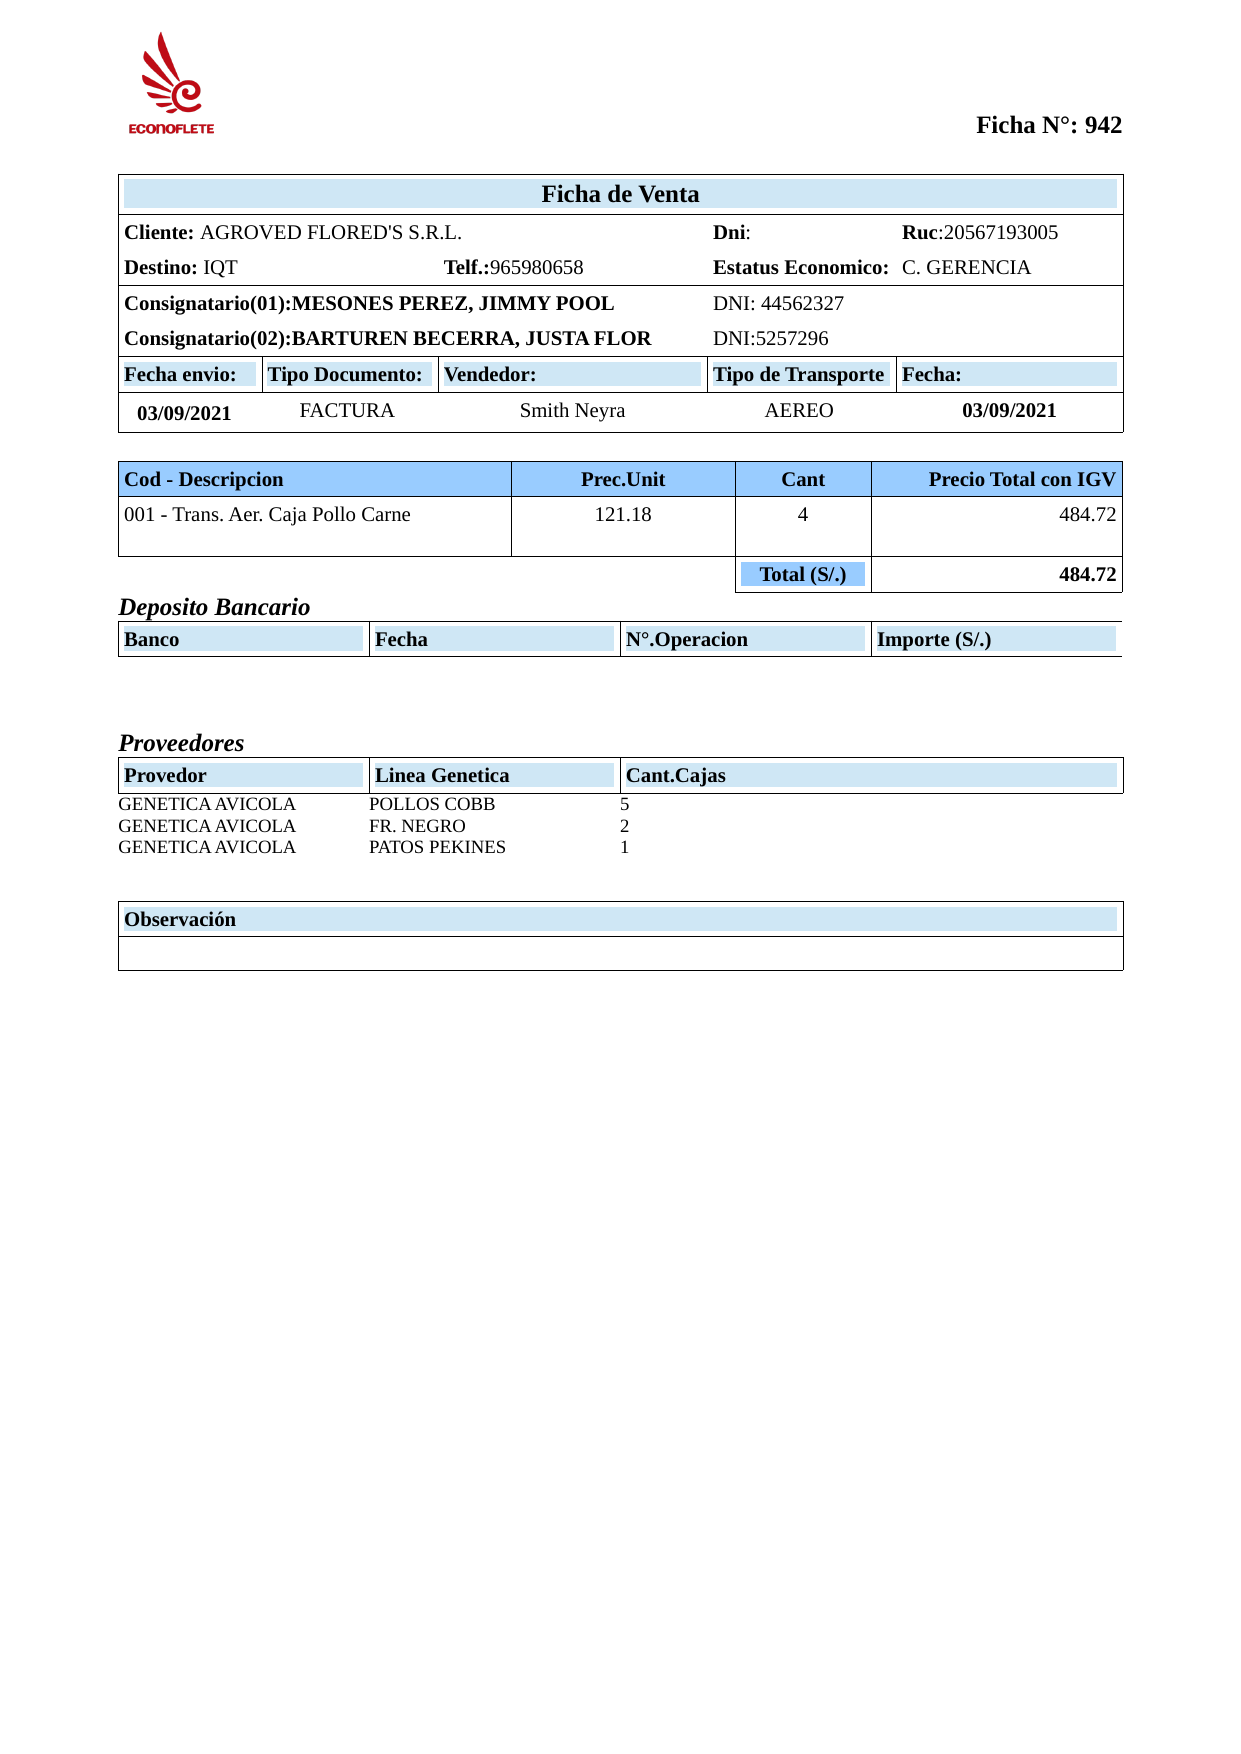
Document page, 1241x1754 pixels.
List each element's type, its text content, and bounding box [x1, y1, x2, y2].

table_cell 484.72 [872, 557, 1122, 592]
table_cell Total (S/.) [736, 557, 871, 592]
table_cell FR. NEGRO [369, 815, 620, 836]
table_cell Tipo de Transporte [708, 357, 896, 392]
table_cell [118, 705, 369, 728]
table_header Ficha de Venta [119, 175, 1123, 214]
table_cell DNI:5257296 [707, 321, 1123, 356]
table_cell [871, 657, 1122, 680]
table_cell Vendedor: [439, 357, 707, 392]
table_header Provedor [119, 758, 369, 793]
table_cell [118, 858, 369, 879]
table_cell 03/09/2021 [896, 393, 1123, 432]
table_cell [620, 705, 871, 728]
table_header Importe (S/.) [872, 622, 1122, 656]
table_header Cant.Cajas [621, 758, 1123, 793]
table_cell [620, 879, 1123, 901]
text Proveedores [118, 728, 1122, 757]
table_cell GENETICA AVICOLA [118, 794, 369, 814]
table_cell [118, 680, 369, 704]
table_cell [369, 705, 620, 728]
table_cell Consignatario(01):MESONES PEREZ, JIMMY POOL [119, 286, 707, 321]
table_cell C. GERENCIA [896, 249, 1123, 285]
table_header Cant [736, 462, 871, 496]
table_cell Fecha envio: [119, 357, 262, 392]
table_cell [118, 879, 369, 901]
table_cell Cliente: AGROVED FLORED'S S.R.L. [119, 215, 707, 249]
table_cell [369, 680, 620, 704]
table_cell 4 [736, 497, 871, 556]
text Deposito Bancario [118, 592, 1122, 621]
table_cell [620, 858, 1123, 879]
table_cell [871, 680, 1122, 704]
table_cell [369, 657, 620, 680]
table_cell [119, 937, 1123, 969]
table_cell [871, 705, 1122, 728]
table_cell [118, 657, 369, 680]
table_cell 5 [620, 794, 1123, 814]
table_header Linea Genetica [370, 758, 620, 793]
table_header N°.Operacion [621, 622, 871, 656]
table_cell 1 [620, 836, 1123, 858]
table_cell Consignatario(02):BARTUREN BECERRA, JUSTA FLOR [119, 321, 707, 356]
table_cell [511, 557, 735, 592]
picture [118, 31, 225, 134]
table_cell Ruc:20567193005 [896, 215, 1123, 249]
table_cell Destino: IQT [119, 249, 438, 285]
table_cell [369, 858, 620, 879]
table_header Observación [119, 902, 1123, 936]
table_cell Tipo Documento: [263, 357, 438, 392]
table_cell PATOS PEKINES [369, 836, 620, 858]
table_cell [118, 557, 511, 592]
table_cell [620, 657, 871, 680]
table_cell GENETICA AVICOLA [118, 815, 369, 836]
table_cell [620, 680, 871, 704]
table_cell [369, 879, 620, 901]
table_header Precio Total con IGV [872, 462, 1122, 496]
table_cell DNI: 44562327 [707, 286, 1123, 321]
table_header Prec.Unit [512, 462, 735, 496]
table_cell GENETICA AVICOLA [118, 836, 369, 858]
table_cell 121.18 [512, 497, 735, 556]
table_cell 484.72 [872, 497, 1122, 556]
table_cell AEREO [707, 393, 896, 432]
table_cell Fecha: [897, 357, 1123, 392]
table_cell POLLOS COBB [369, 794, 620, 814]
table_cell Dni: [707, 215, 896, 249]
table_cell FACTURA [262, 393, 438, 432]
table_cell 001 - Trans. Aer. Caja Pollo Carne [119, 497, 511, 556]
table_cell Telf.:965980658 [438, 249, 707, 285]
table_header Fecha [370, 622, 620, 656]
table_header Cod - Descripcion [119, 462, 511, 496]
table_cell Smith Neyra [438, 393, 707, 432]
table_cell 2 [620, 815, 1123, 836]
table_header Banco [119, 622, 369, 656]
table_cell 03/09/2021 [119, 393, 262, 432]
table_cell Estatus Economico: [707, 249, 896, 285]
